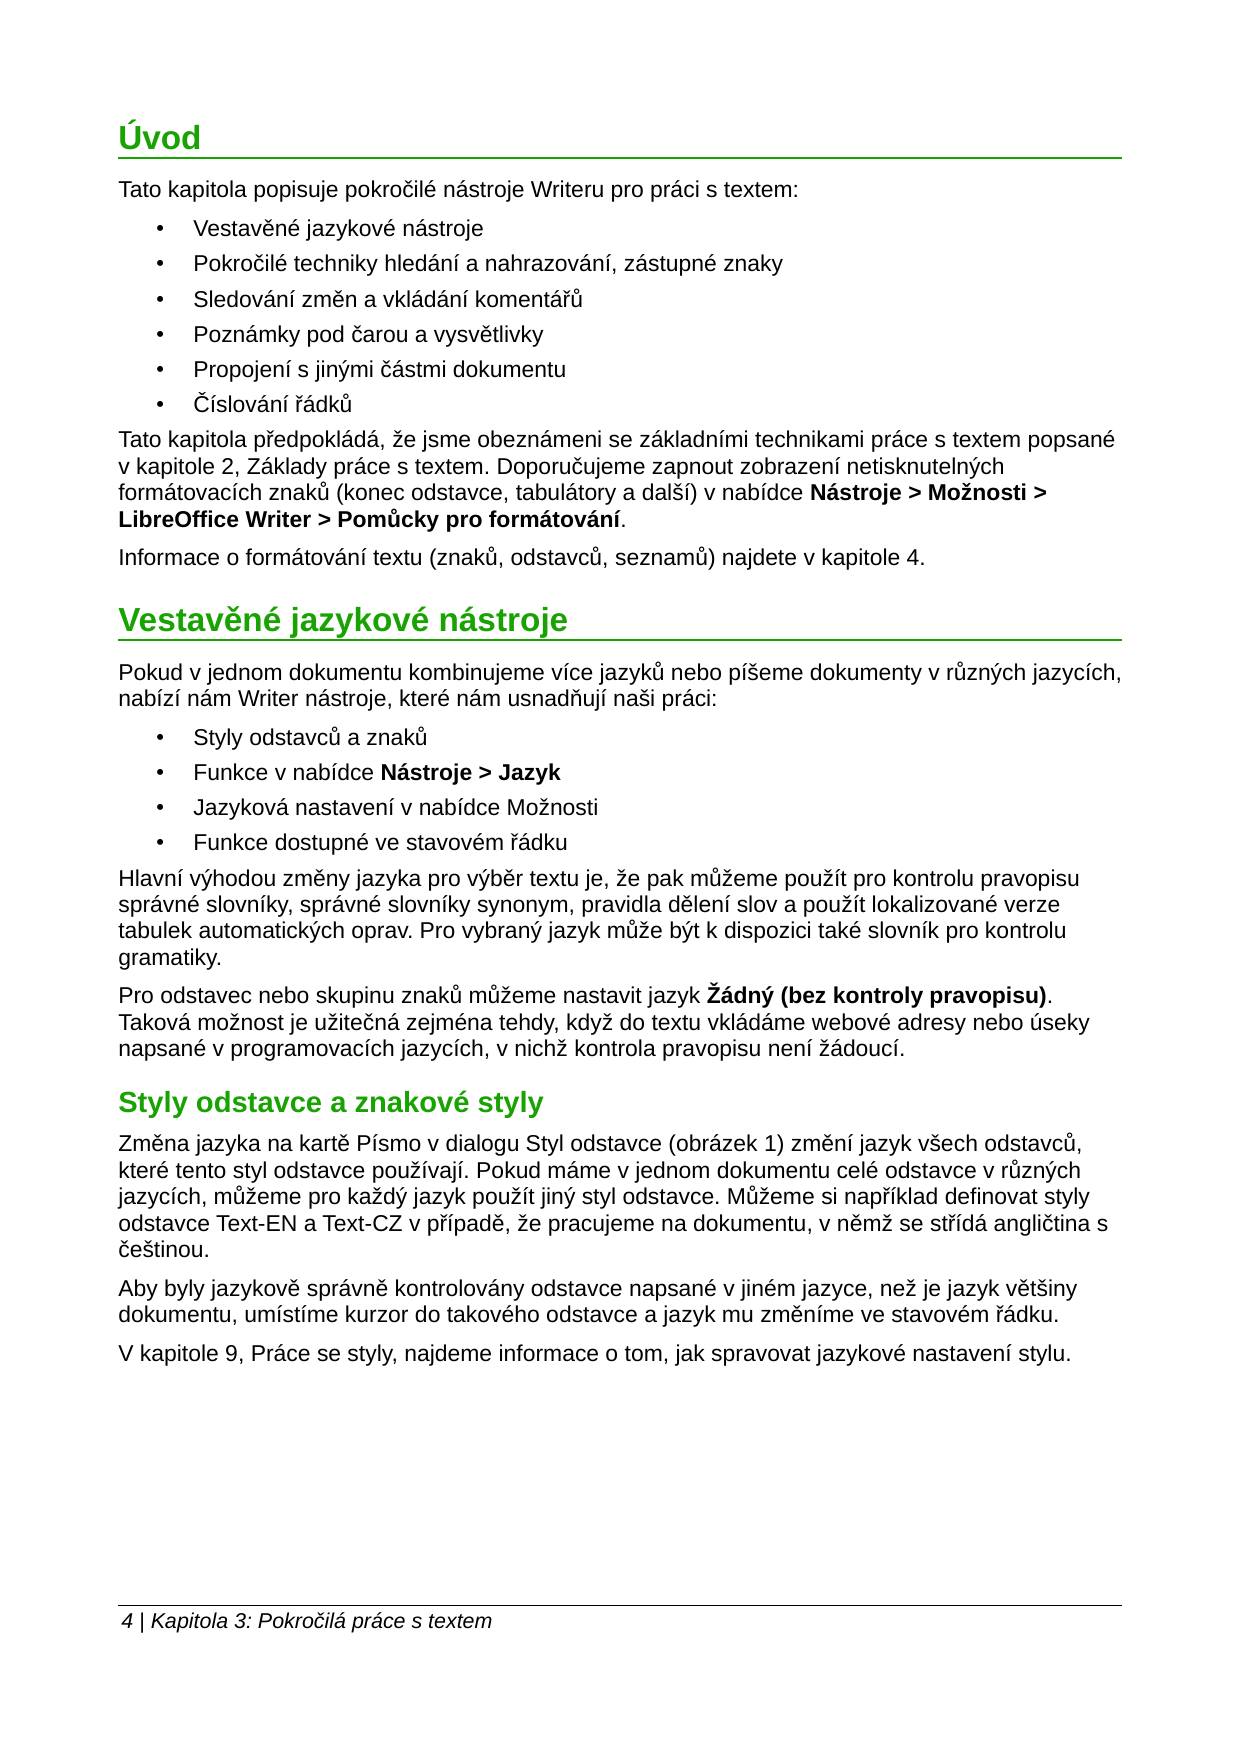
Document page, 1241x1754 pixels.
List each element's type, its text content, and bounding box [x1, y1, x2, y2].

list Poznámky pod čarou a vysvětlivky [156, 321, 1122, 347]
list Propojení s jinými částmi dokumentu [156, 356, 1122, 382]
list Sledování změn a vkládání komentářů [156, 286, 1122, 312]
text Aby byly jazykově správně kontrolovány odstavce napsané v jiném jazyce, než je jazyk většiny dokumentu, umístíme kurzor do takového odstavce a jazyk mu změníme ve stavovém řádku. [118, 1275, 1122, 1327]
text V kapitole 9, Práce se styly, najdeme informace o tom, jak spravovat jazykové nastavení stylu. [118, 1340, 1122, 1366]
text Hlavní výhodou změny jazyka pro výběr textu je, že pak můžeme použít pro kontrolu pravopisu správné slovníky, správné slovníky synonym, pravidla dělení slov a použít lokalizované verze tabulek automatických oprav. Pro vybraný jazyk může být k dispozici také slovník pro kontrolu gramatiky. [118, 864, 1122, 970]
list Funkce dostupné ve stavovém řádku [156, 829, 1122, 856]
list Vestavěné jazykové nástroje [156, 215, 1122, 242]
text Tato kapitola předpokládá, že jsme obeznámeni se základními technikami práce s textem popsané v kapitole 2, Základy práce s textem. Doporučujeme zapnout zobrazení netisknutelných formátovacích znaků (konec odstavce, tabulátory a další) v nabídce Nástroje > Možnosti > LibreOffice Writer > Pomůcky pro formátování. [118, 426, 1122, 532]
list Číslování řádků [156, 391, 1122, 418]
list Styly odstavců a znaků [156, 724, 1122, 750]
subtitle Úvod [118, 118, 1122, 157]
list Funkce v nabídce Nástroje > Jazyk [156, 759, 1122, 785]
text Změna jazyka na kartě Písmo v dialogu Styl odstavce (obrázek 1) změní jazyk všech odstavců, které tento styl odstavce používají. Pokud máme v jednom dokumentu celé odstavce v různých jazycích, můžeme pro každý jazyk použít jiný styl odstavce. Můžeme si například definovat styly odstavce Text-EN a Text-CZ v případě, že pracujeme na dokumentu, v němž se střídá angličtina s češtinou. [118, 1130, 1122, 1262]
subtitle Vestavěné jazykové nástroje [118, 600, 1122, 639]
list Pokud v jednom dokumentu kombinujeme více jazyků nebo píšeme dokumenty v různých jazycích, nabízí nám Writer nástroje, které nám usnadňují naši práci: [118, 658, 1122, 711]
text Informace o formátování textu (znaků, odstavců, seznamů) najdete v kapitole 4. [118, 544, 1122, 571]
list Jazyková nastavení v nabídce Možnosti [156, 794, 1122, 820]
list Pokročilé techniky hledání a nahrazování, zástupné znaky [156, 250, 1122, 277]
subtitle Styly odstavce a znakové styly [118, 1085, 1122, 1119]
text Pro odstavec nebo skupinu znaků můžeme nastavit jazyk Žádný (bez kontroly pravopisu). Taková možnost je užitečná zejména tehdy, když do textu vkládáme webové adresy nebo úseky napsané v programovacích jazycích, v nichž kontrola pravopisu není žádoucí. [118, 982, 1122, 1061]
list Tato kapitola popisuje pokročilé nástroje Writeru pro práci s textem: [118, 176, 1122, 203]
